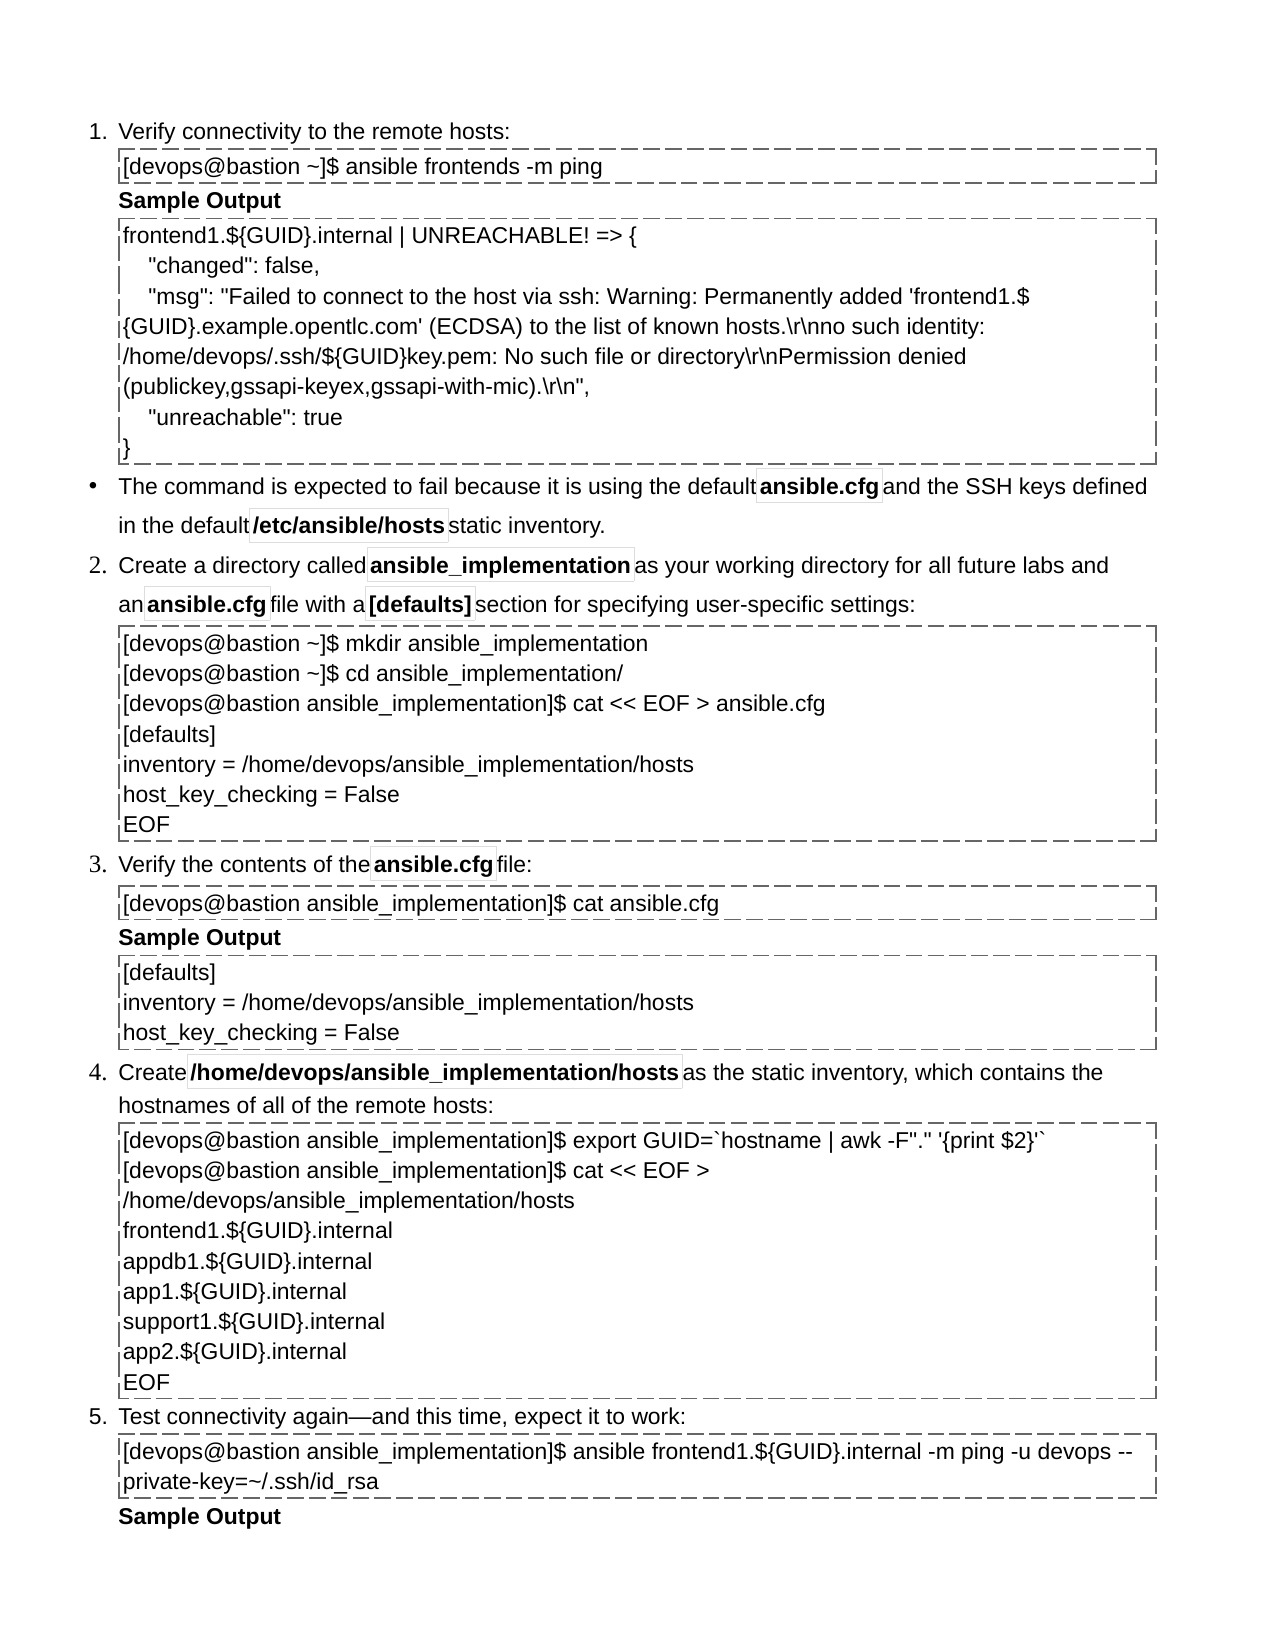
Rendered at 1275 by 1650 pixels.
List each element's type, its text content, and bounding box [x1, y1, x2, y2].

list "unreachable": true [118, 399, 1157, 429]
list Sample Output [118, 924, 1157, 951]
list [defaults] [118, 716, 1157, 746]
list support1.${GUID}.internal [118, 1303, 1157, 1334]
list [devops@bastion ~]$ mkdir ansible_implementation [118, 625, 1157, 656]
list Create/home/devops/ansible_implementation/hostsas the static inventory, which contains the hostnames of all of the remote hosts: [118, 1054, 1157, 1118]
list Sample Output [118, 187, 1157, 214]
list [devops@bastion ansible_implementation]$ cat ansible.cfg [118, 885, 1157, 920]
list "msg": "Failed to connect to the host via ssh: Warning: Permanently added 'frontend1.${GUID}.example.opentlc.com' (ECDSA) to the list of known hosts.\r\nno such identity: /home/devops/.ssh/${GUID}key.pem: No such file or directory\r\nPermission denied (publickey,gssapi-keyex,gssapi-with-mic).\r\n", [118, 278, 1157, 399]
list [devops@bastion ~]$ ansible frontends -m ping [118, 148, 1157, 184]
list appdb1.${GUID}.internal [118, 1243, 1157, 1273]
list host_key_checking = False [118, 776, 1157, 807]
list file: [497, 846, 1157, 880]
list app2.${GUID}.internal [118, 1334, 1157, 1364]
list frontend1.${GUID}.internal [118, 1213, 1157, 1243]
list } [118, 429, 1157, 464]
list Verify connectivity to the remote hosts: [118, 118, 1157, 144]
list Create a directory calledansible_implementationas your working directory for all future labs and anansible.cfgfile with a[defaults]section for specifying user-specific settings: [118, 547, 1157, 620]
list app1.${GUID}.internal [118, 1273, 1157, 1303]
list inventory = /home/devops/ansible_implementation/hosts [118, 746, 1157, 776]
list [defaults] [118, 954, 1157, 985]
list EOF [118, 1364, 1157, 1399]
list Test connectivity again—and this time, expect it to work: [118, 1403, 1157, 1429]
list inventory = /home/devops/ansible_implementation/hosts [118, 985, 1157, 1015]
list host_key_checking = False [118, 1015, 1157, 1050]
list Sample Output [118, 1503, 1157, 1529]
list [devops@bastion ansible_implementation]$ ansible frontend1.${GUID}.internal -m ping -u devops --private-key=~/.ssh/id_rsa [118, 1433, 1157, 1499]
list ansible.cfg [371, 847, 496, 880]
list "changed": false, [118, 248, 1157, 278]
list The command is expected to fail because it is using the defaultansible.cfgand the SSH keys defined in the default/etc/ansible/hostsstatic inventory. [118, 468, 1157, 542]
list Verify the contents of the [118, 846, 370, 880]
list frontend1.${GUID}.internal | UNREACHABLE! => { [118, 218, 1157, 248]
list [devops@bastion ansible_implementation]$ cat << EOF > /home/devops/ansible_implementation/hosts [118, 1152, 1157, 1213]
list [devops@bastion ansible_implementation]$ cat << EOF > ansible.cfg [118, 686, 1157, 716]
list [devops@bastion ansible_implementation]$ export GUID=`hostname | awk -F"." '{print $2}'` [118, 1122, 1157, 1152]
list EOF [118, 807, 1157, 842]
list [devops@bastion ~]$ cd ansible_implementation/ [118, 656, 1157, 686]
